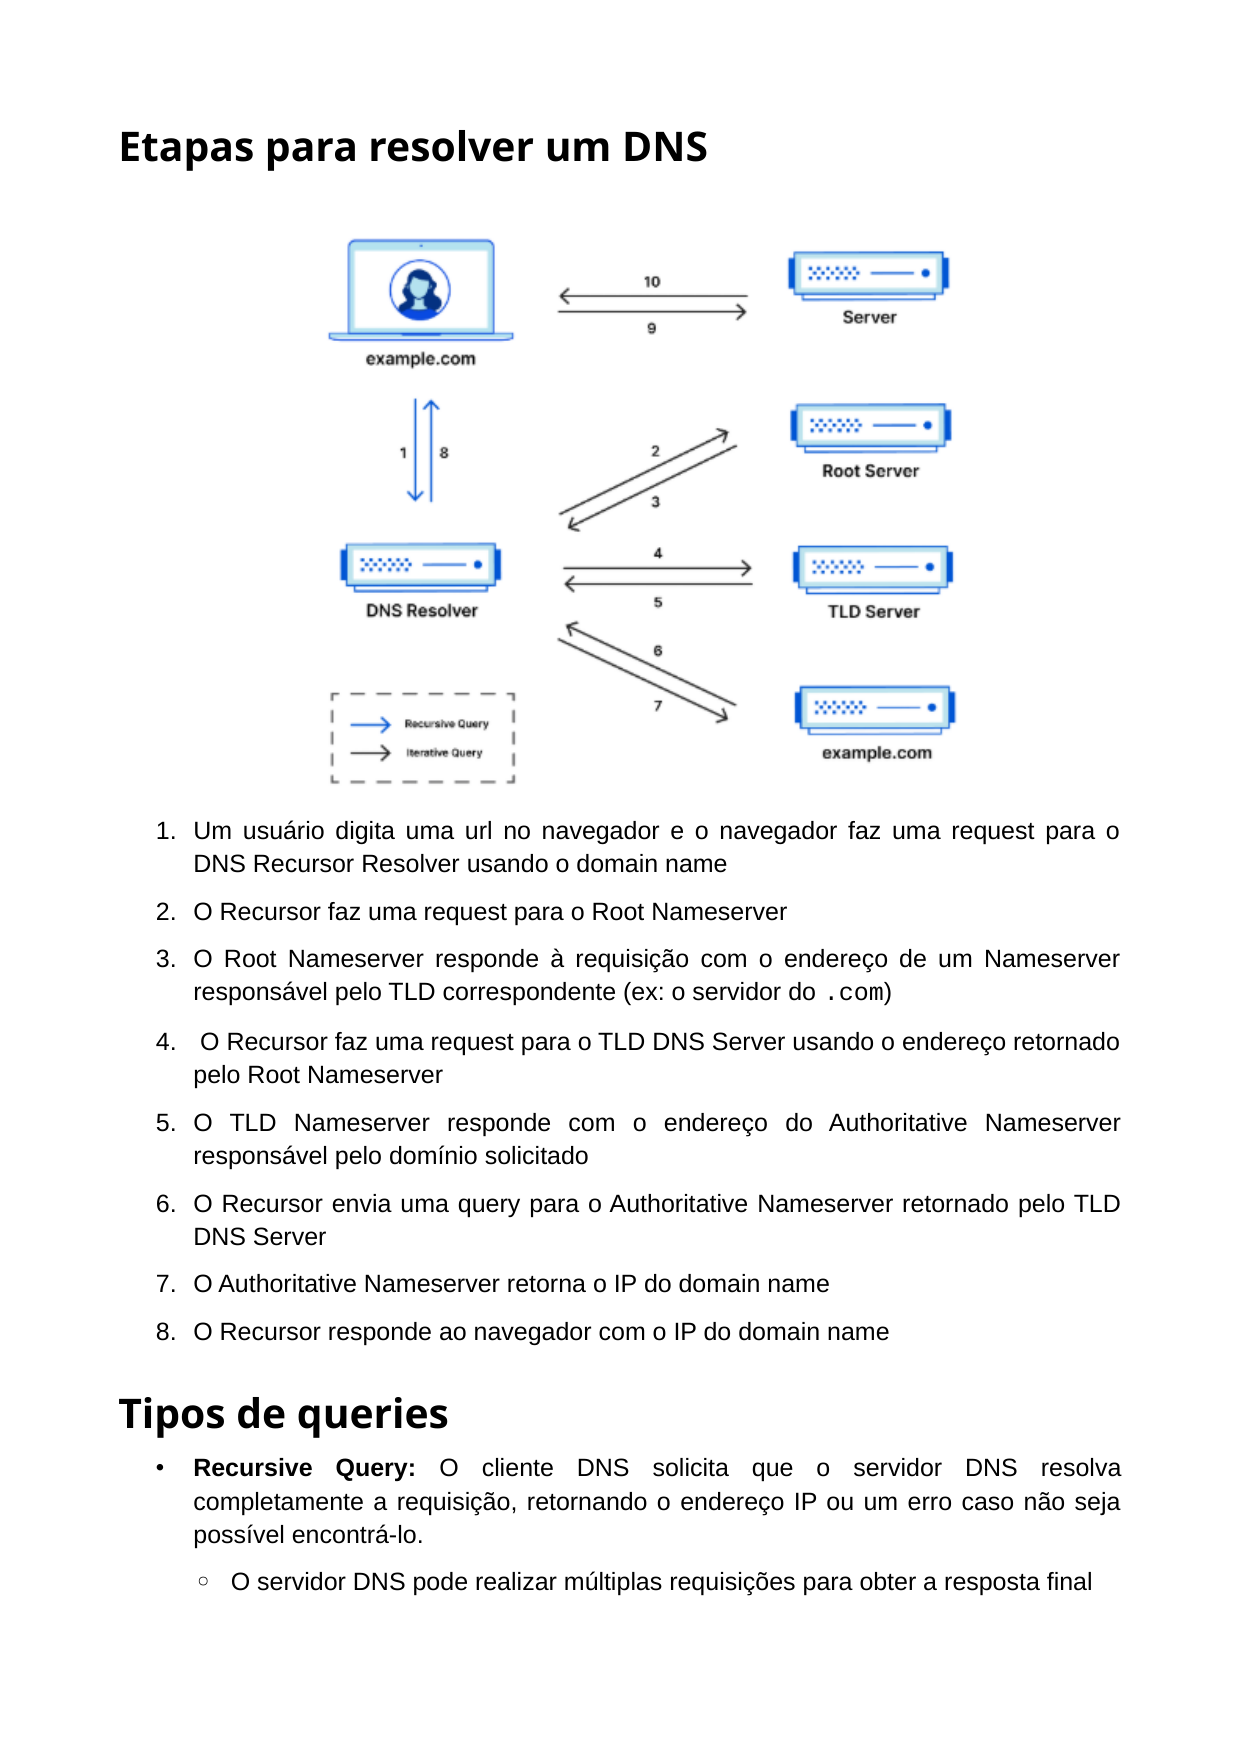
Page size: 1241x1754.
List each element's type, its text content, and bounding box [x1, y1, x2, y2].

list Recursive Query: O cliente DNS solicita que o servidor DNS resolva completamente a requisição, retornando o endereço IP ou um erro caso não seja possível encontrá-lo. [156, 1453, 1122, 1548]
subtitle Tipos de queries [118, 1385, 1122, 1441]
list O Recursor responde ao navegador com o IP do domain name [156, 1317, 1122, 1346]
list O Recursor faz uma request para o Root Nameserver [156, 897, 1122, 925]
list O servidor DNS pode realizar múltiplas requisições para obter a resposta final [193, 1567, 1122, 1596]
list O Authoritative Nameserver retorna o IP do domain name [156, 1269, 1122, 1298]
list Um usuário digita uma url no navegador e o navegador faz uma request para o DNS Recursor Resolver usando o domain name [156, 816, 1122, 878]
list O Recursor faz uma request para o TLD DNS Server usando o endereço retornado pelo Root Nameserver [156, 1027, 1122, 1089]
list O Root Nameserver responde à requisição com o endereço de um Nameserver responsável pelo TLD correspondente (ex: o servidor do .com) [156, 944, 1122, 1008]
list O TLD Nameserver responde com o endereço do Authoritative Nameserver responsável pelo domínio solicitado [156, 1108, 1122, 1170]
picture [268, 186, 972, 798]
subtitle Etapas para resolver um DNS [118, 118, 1122, 174]
list O Recursor envia uma query para o Authoritative Nameserver retornado pelo TLD DNS Server [156, 1189, 1122, 1250]
